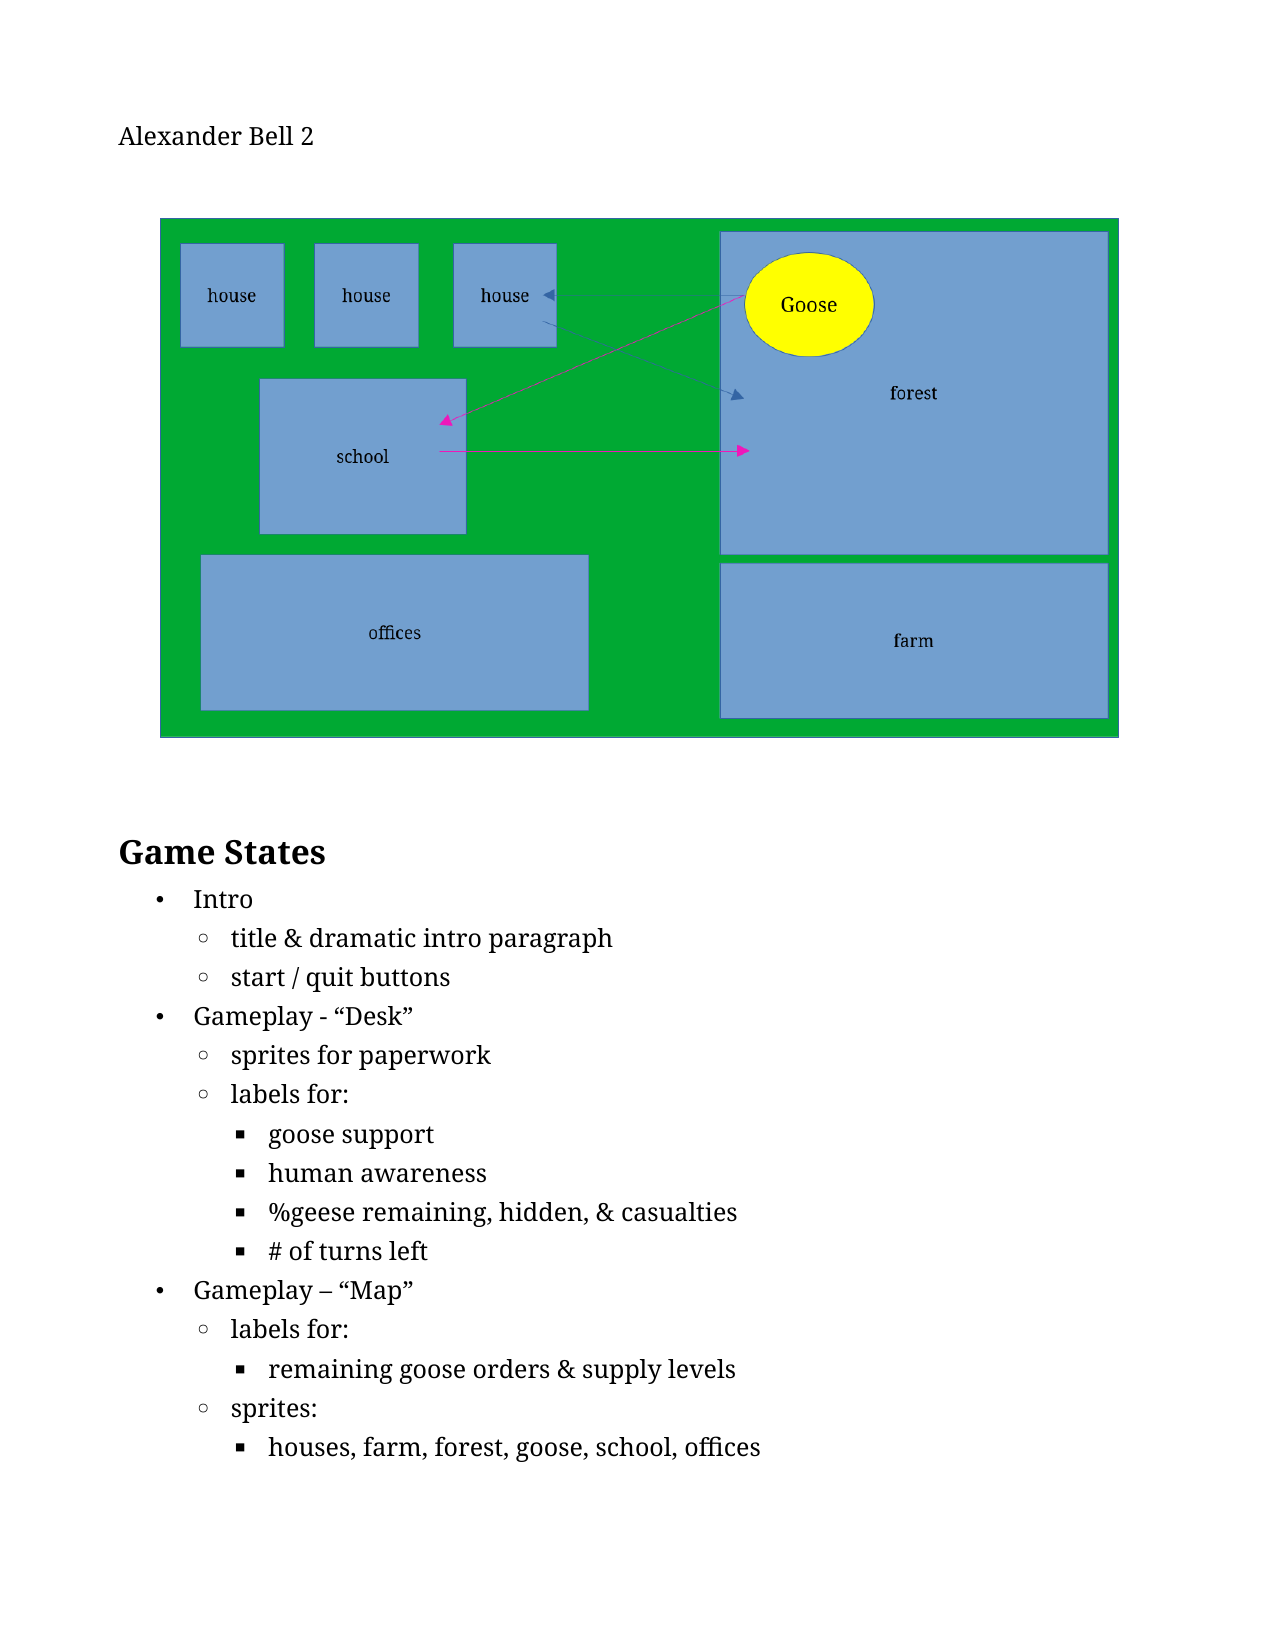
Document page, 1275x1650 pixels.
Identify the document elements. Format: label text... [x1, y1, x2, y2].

list human awareness [231, 1155, 1157, 1189]
list sprites for paperwork [193, 1038, 1157, 1072]
list labels for: [193, 1077, 1157, 1111]
list %geese remaining, hidden, & casualties [231, 1194, 1157, 1229]
list Intro [156, 881, 1157, 915]
list # of turns left [231, 1234, 1157, 1268]
list Gameplay - “Desk” [156, 999, 1157, 1033]
list start / quit buttons [193, 959, 1157, 994]
picture [118, 181, 1157, 771]
list goose support [231, 1116, 1157, 1150]
list labels for: [193, 1312, 1157, 1346]
list title & dramatic intro paragraph [193, 920, 1157, 954]
list Gameplay – “Map” [156, 1273, 1157, 1307]
text Game States [118, 829, 1157, 874]
list sprites: [193, 1390, 1157, 1424]
list houses, farm, forest, goose, school, offices [231, 1429, 1157, 1464]
list remaining goose orders & supply levels [231, 1351, 1157, 1385]
